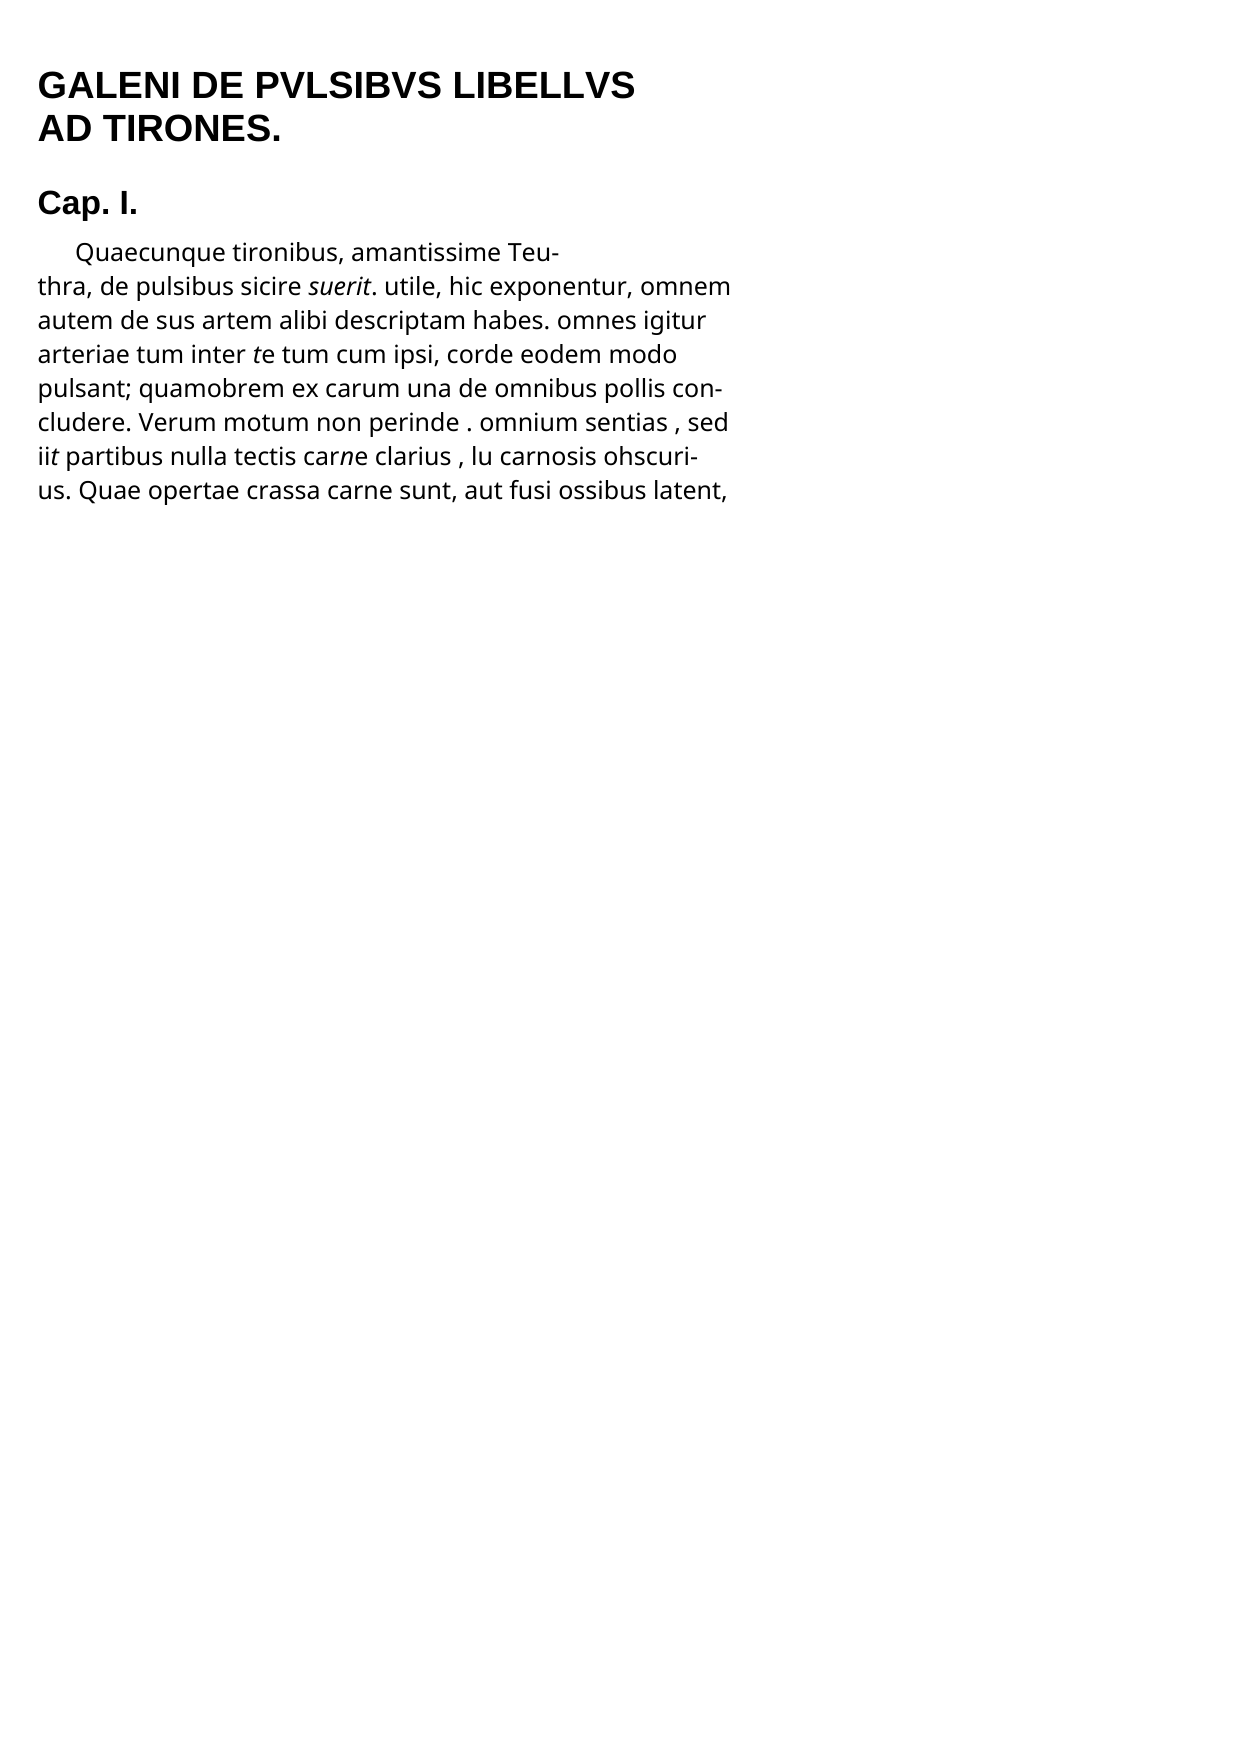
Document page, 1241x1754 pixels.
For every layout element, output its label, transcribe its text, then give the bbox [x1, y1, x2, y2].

subtitle Cap. I. [37, 183, 1203, 222]
subtitle GALENI DE PVLSIBVS LIBELLVS AD TIRONES. [37, 62, 1203, 150]
text Quaecunque tironibus, amantissime Teu- thra, de pulsibus sicire suerit. utile, hic exponentur, omnem autem de sus artem alibi descriptam habes. omnes igitur arteriae tum inter te tum cum ipsi, corde eodem modo pulsant; quamobrem ex carum una de omnibus pollis con- cludere. Verum motum non perinde . omnium sentias , sed iit partibus nulla tectis carne clarius , lu carnosis ohscuri- us. Quae opertae crassa carne sunt, aut fusi ossibus latent, [37, 234, 1203, 507]
